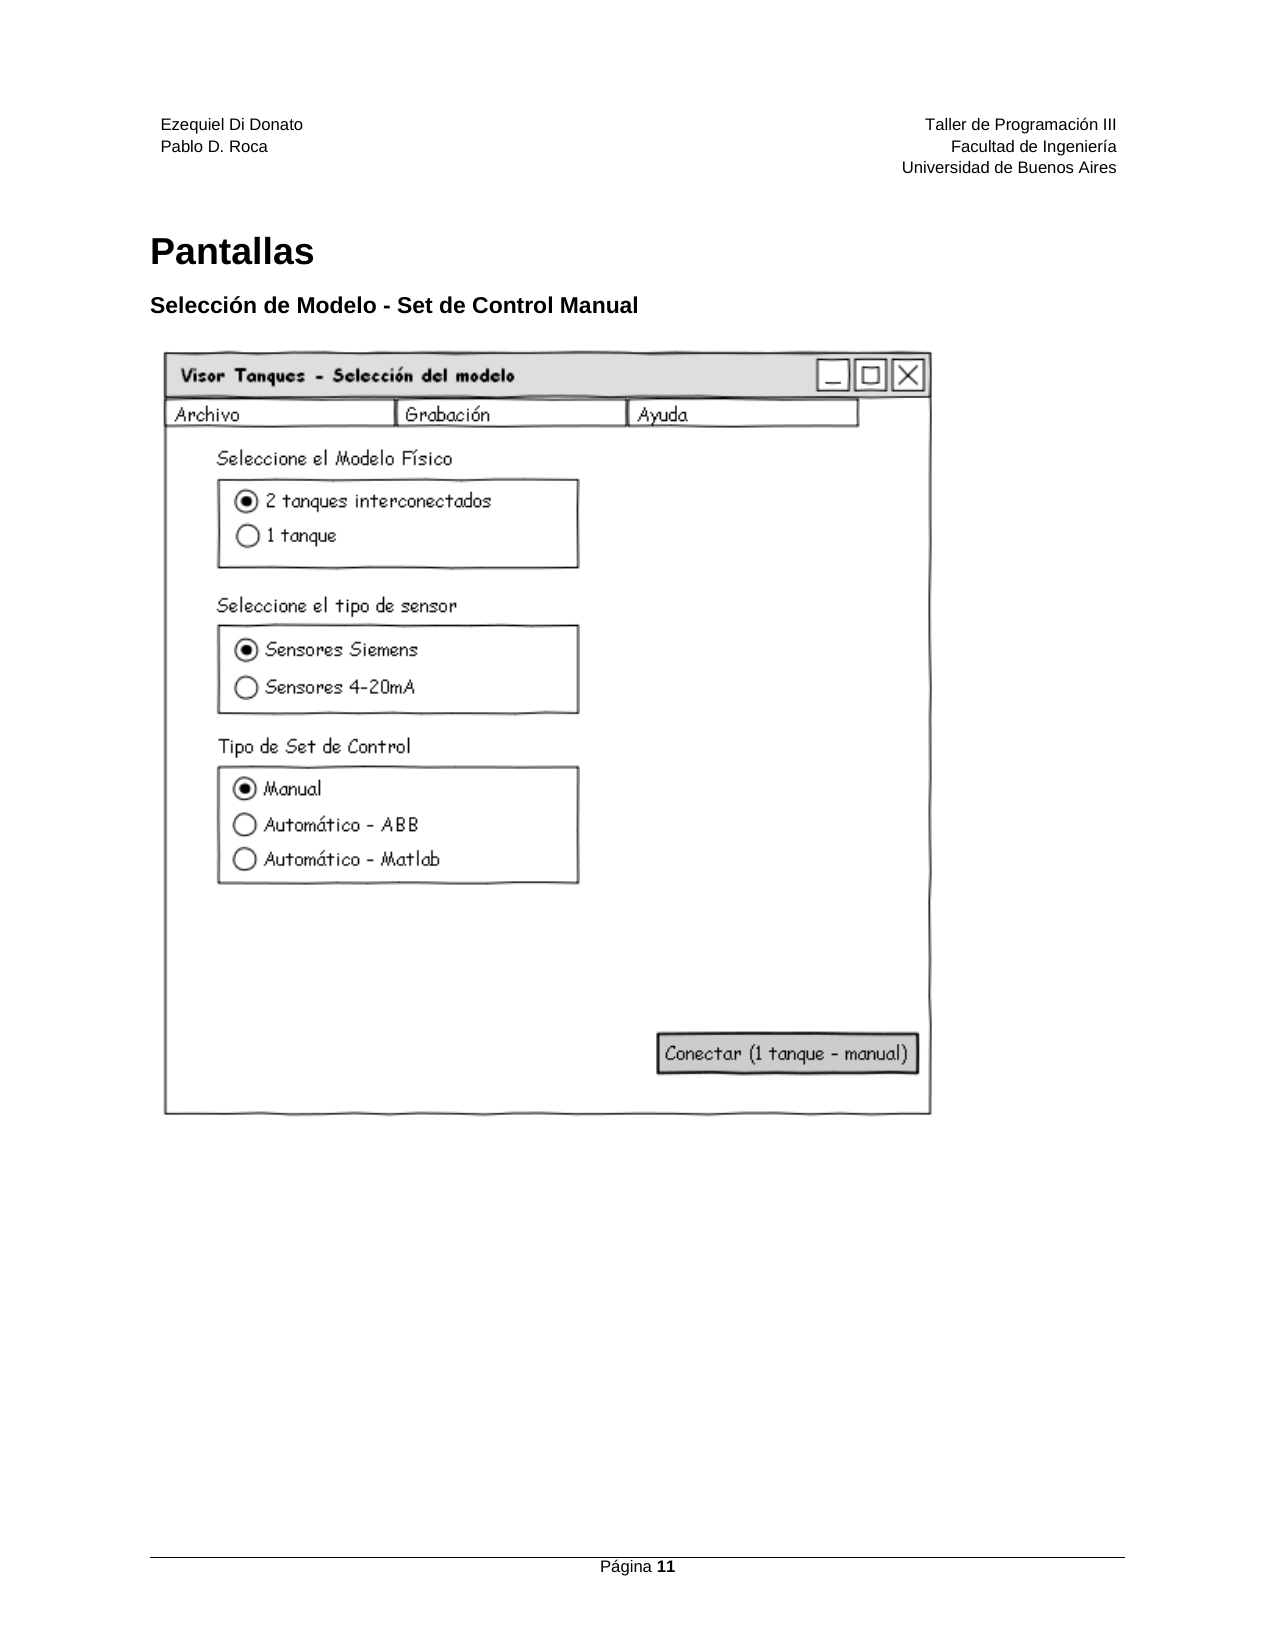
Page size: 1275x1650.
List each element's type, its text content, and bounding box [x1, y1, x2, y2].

subtitle Pantallas [150, 230, 1125, 272]
picture [150, 337, 946, 1129]
text Selección de Modelo - Set de Control Manual [150, 293, 1125, 319]
